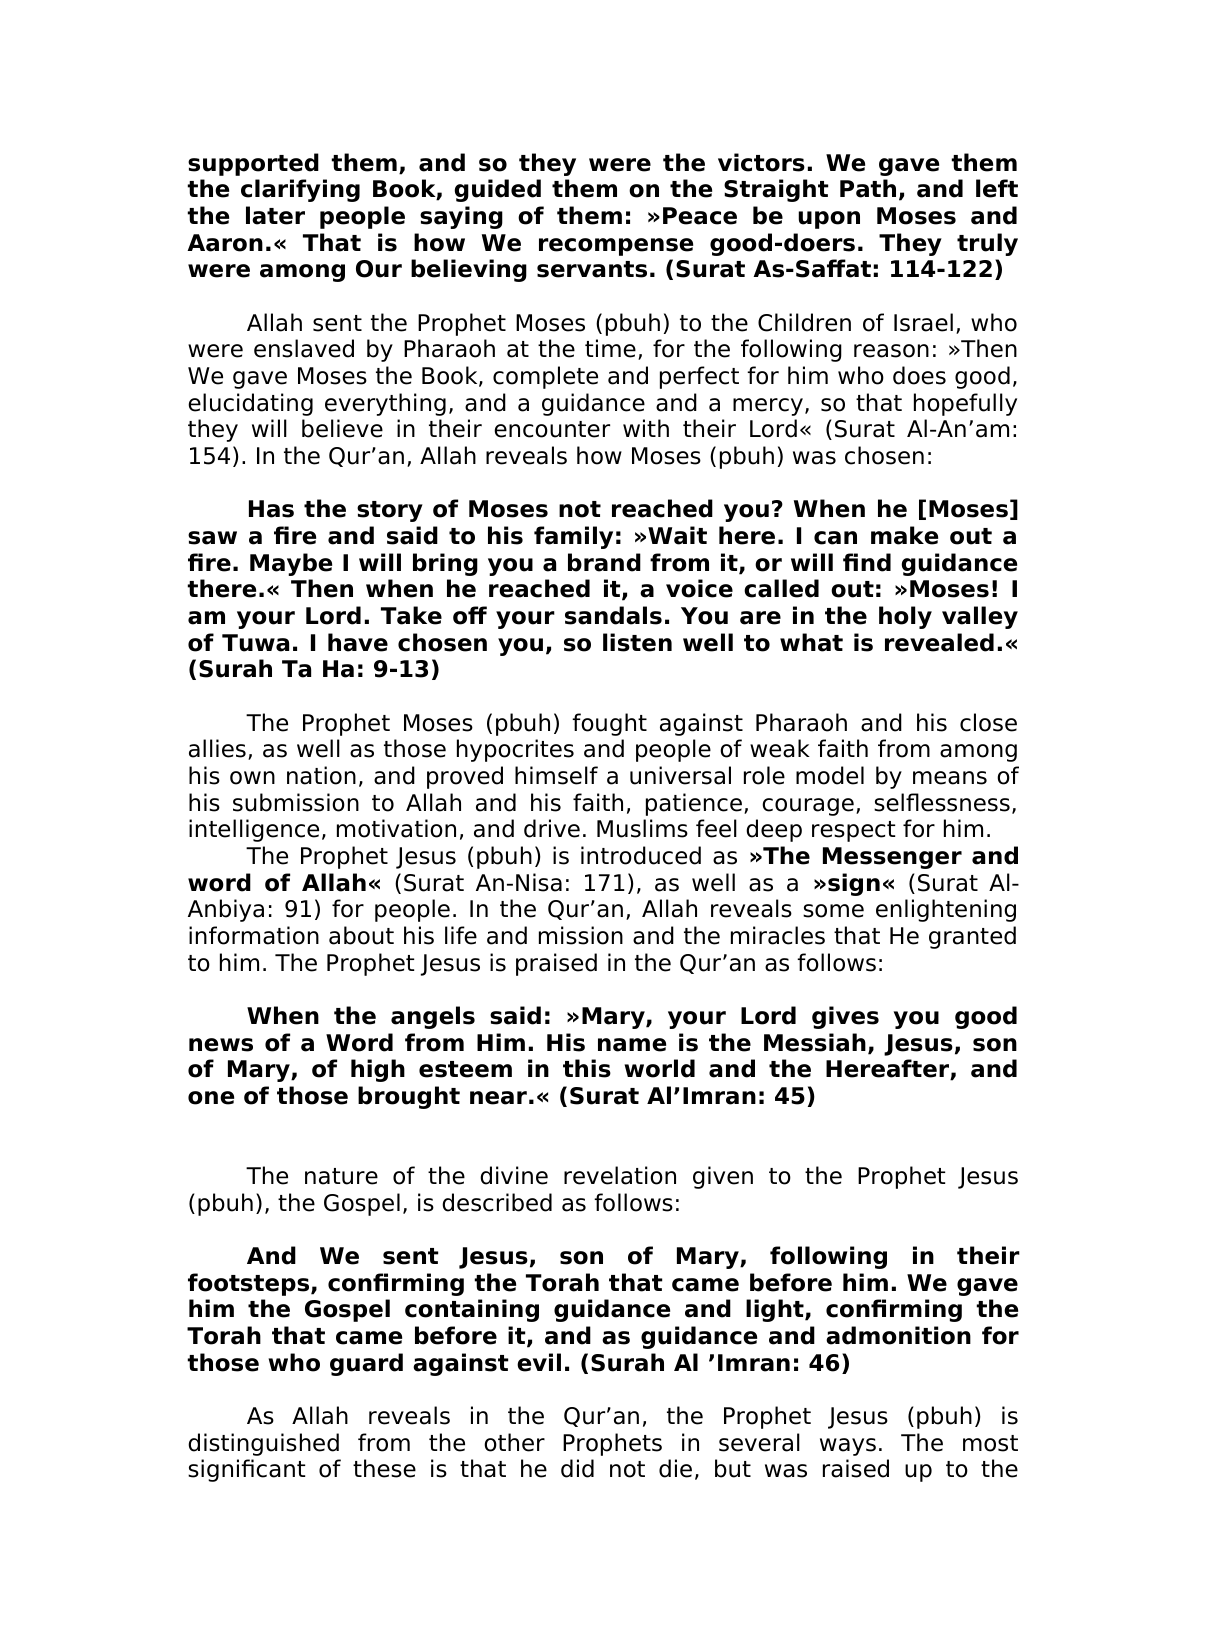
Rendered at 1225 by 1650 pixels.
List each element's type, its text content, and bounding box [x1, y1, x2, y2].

text The Prophet Jesus (pbuh) is introduced as »The Messenger and word of Allah« (Surat An-Nisa: 171), as well as a »sign« (Surat Al-Anbiya: 91) for people. In the Qur’an, Allah reveals some enlightening information about his life and mission and the miracles that He granted to him. The Prophet Jesus is praised in the Qur’an as follows: [187, 843, 1020, 977]
text Has the story of Moses not reached you? When he [Moses] saw a fire and said to his family: »Wait here. I can make out a fire. Maybe I will bring you a brand from it, or will find guidance there.« Then when he reached it, a voice called out: »Moses! I am your Lord. Take off your sandals. You are in the holy valley of Tuwa. I have chosen you, so listen well to what is revealed.« (Surah Ta Ha: 9-13) [187, 497, 1020, 683]
text supported them, and so they were the victors. We gave them the clarifying Book, guided them on the Straight Path, and left the later people saying of them: »Peace be upon Moses and Aaron.« That is how We recompense good-doers. They truly were among Our believing servants. (Surat As-Saffat: 114-122) [187, 150, 1020, 283]
text The Prophet Moses (pbuh) fought against Pharaoh and his close allies, as well as those hypocrites and people of weak faith from among his own nation, and proved himself a universal role model by means of his submission to Allah and his faith, patience, courage, selflessness, intelligence, motivation, and drive. Muslims feel deep respect for him. [187, 710, 1020, 843]
text The nature of the divine revelation given to the Prophet Jesus (pbuh), the Gospel, is described as follows: [187, 1163, 1020, 1217]
text When the angels said: »Mary, your Lord gives you good news of a Word from Him. His name is the Messiah, Jesus, son of Mary, of high esteem in this world and the Hereafter, and one of those brought near.« (Surat Al’Imran: 45) [187, 1003, 1020, 1110]
text Allah sent the Prophet Moses (pbuh) to the Children of Israel, who were enslaved by Pharaoh at the time, for the following reason: »Then We gave Moses the Book, complete and perfect for him who does good, elucidating everything, and a guidance and a mercy, so that hopefully they will believe in their encounter with their Lord« (Surat Al-An’am: 154). In the Qur’an, Allah reveals how Moses (pbuh) was chosen: [187, 310, 1020, 470]
text And We sent Jesus, son of Mary, following in their footsteps, confirming the Torah that came before him. We gave him the Gospel containing guidance and light, confirming the Torah that came before it, and as guidance and admonition for those who guard against evil. (Surah Al ’Imran: 46) [187, 1243, 1020, 1377]
text As Allah reveals in the Qur’an, the Prophet Jesus (pbuh) is distinguished from the other Prophets in several ways. The most significant of these is that he did not die, but was raised up to the [187, 1403, 1020, 1483]
